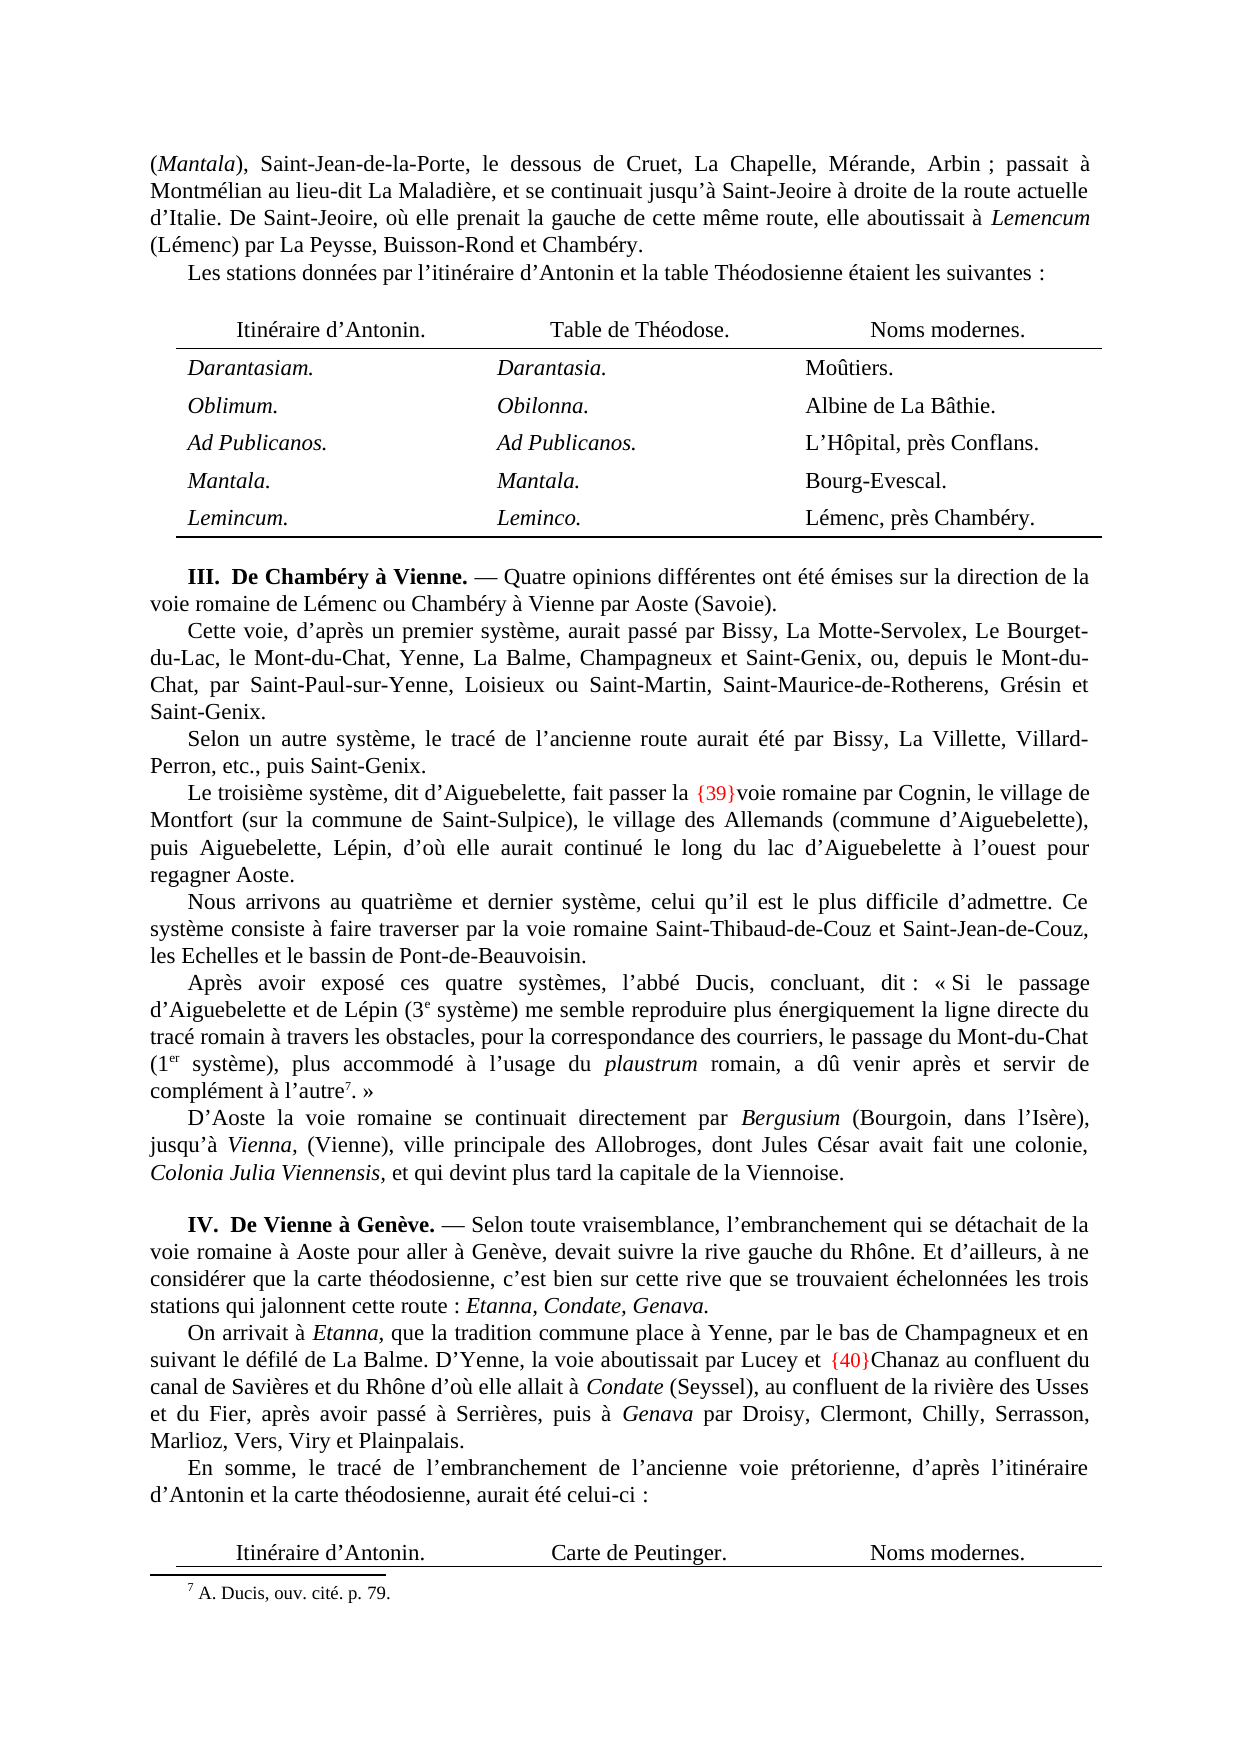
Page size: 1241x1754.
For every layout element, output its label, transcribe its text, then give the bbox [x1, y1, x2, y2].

table_cell Leminco. [486, 499, 794, 536]
table_cell Moûtiers. [794, 349, 1102, 386]
table_cell Bourg-Evescal. [794, 461, 1102, 499]
text III. De Chambéry à Vienne. — Quatre opinions différentes ont été émises sur la direction de la voie romaine de Lémenc ou Chambéry à Vienne par Aoste (Savoie). [150, 562, 1090, 617]
text Cette voie, d’après un premier système, aurait passé par Bissy, La Motte-Servolex, Le Bourget-du-Lac, le Mont-du-Chat, Yenne, La Balme, Champagneux et Saint-Genix, ou, depuis le Mont-du-Chat, par Saint-Paul-sur-Yenne, Loisieux ou Saint-Martin, Saint-Maurice-de-Rotherens, Grésin et Saint-Genix. [150, 617, 1090, 725]
table_header Table de Théodose. [486, 310, 794, 348]
text Les stations données par l’itinéraire d’Antonin et la table Théodosienne étaient les suivantes : [150, 258, 1090, 285]
table_cell Darantasia. [486, 349, 794, 386]
text En somme, le tracé de l’embranchement de l’ancienne voie prétorienne, d’après l’itinéraire d’Antonin et la carte théodosienne, aurait été celui-ci : [150, 1454, 1090, 1508]
table_cell Darantasiam. [176, 349, 486, 386]
table_cell Lémenc, près Chambéry. [794, 499, 1102, 536]
table_cell L’Hôpital, près Conflans. [794, 424, 1102, 461]
text D’Aoste la voie romaine se continuait directement par Bergusium (Bourgoin, dans l’Isère), jusqu’à Vienna, (Vienne), ville principale des Allobroges, dont Jules César avait fait une colonie, Colonia Julia Viennensis, et qui devint plus tard la capitale de la Viennoise. [150, 1104, 1090, 1185]
table_header Itinéraire d’Antonin. [176, 310, 486, 348]
text Nous arrivons au quatrième et dernier système, celui qu’il est le plus difficile d’admettre. Ce système consiste à faire traverser par la voie romaine Saint-Thibaud-de-Couz et Saint-Jean-de-Couz, les Echelles et le bassin de Pont-de-Beauvoisin. [150, 887, 1090, 969]
text (Mantala), Saint-Jean-de-la-Porte, le dessous de Cruet, La Chapelle, Mérande, Arbin ; passait à Montmélian au lieu-dit La Maladière, et se continuait jusqu’à Saint-Jeoire à droite de la route actuelle d’Italie. De Saint-Jeoire, où elle prenait la gauche de cette même route, elle aboutissait à Lemencum (Lémenc) par La Peysse, Buisson-Rond et Chambéry. [150, 150, 1090, 258]
table_cell Mantala. [486, 461, 794, 499]
table_cell Mantala. [176, 461, 486, 499]
text IV. De Vienne à Genève. — Selon toute vraisemblance, l’embranchement qui se détachait de la voie romaine à Aoste pour aller à Genève, devait suivre la rive gauche du Rhône. Et d’ailleurs, à ne considérer que la carte théodosienne, c’est bien sur cette rive que se trouvaient échelonnées les trois stations qui jalonnent cette route : Etanna, Condate, Genava. [150, 1210, 1090, 1319]
table_cell Ad Publicanos. [486, 424, 794, 461]
table_cell Oblimum. [176, 386, 486, 424]
table_header Carte de Peutinger. [485, 1533, 793, 1566]
text Le troisième système, dit d’Aiguebelette, fait passer la {39}voie romaine par Cognin, le village de Montfort (sur la commune de Saint-Sulpice), le village des Allemands (commune d’Aiguebelette), puis Aiguebelette, Lépin, d’où elle aurait continué le long du lac d’Aiguebelette à l’ouest pour regagner Aoste. [150, 779, 1090, 887]
table_cell Obilonna. [486, 386, 794, 424]
table_cell Albine de La Bâthie. [794, 386, 1102, 424]
table_header Itinéraire d’Antonin. [176, 1533, 485, 1566]
text A. Ducis, ouv. cité. p. 79. [150, 1581, 1090, 1604]
text Selon un autre système, le tracé de l’ancienne route aurait été par Bissy, La Villette, Villard-Perron, etc., puis Saint-Genix. [150, 725, 1090, 779]
table_header Noms modernes. [794, 1533, 1102, 1566]
table_cell Lemincum. [176, 499, 486, 536]
table_header Noms modernes. [794, 310, 1102, 348]
text Après avoir exposé ces quatre systèmes, l’abbé Ducis, concluant, dit : « Si le passage d’Aiguebelette et de Lépin (3e système) me semble reproduire plus énergiquement la ligne directe du tracé romain à travers les obstacles, pour la correspondance des courriers, le passage du Mont-du-Chat (1er système), plus accommodé à l’usage du plaustrum romain, a dû venir après et servir de complément à l’autre. » [150, 969, 1090, 1104]
table_cell Ad Publicanos. [176, 424, 486, 461]
text On arrivait à Etanna, que la tradition commune place à Yenne, par le bas de Champagneux et en suivant le défilé de La Balme. D’Yenne, la voie aboutissait par Lucey et {40}Chanaz au confluent du canal de Savières et du Rhône d’où elle allait à Condate (Seyssel), au confluent de la rivière des Usses et du Fier, après avoir passé à Serrières, puis à Genava par Droisy, Clermont, Chilly, Serrasson, Marlioz, Vers, Viry et Plainpalais. [150, 1319, 1090, 1454]
